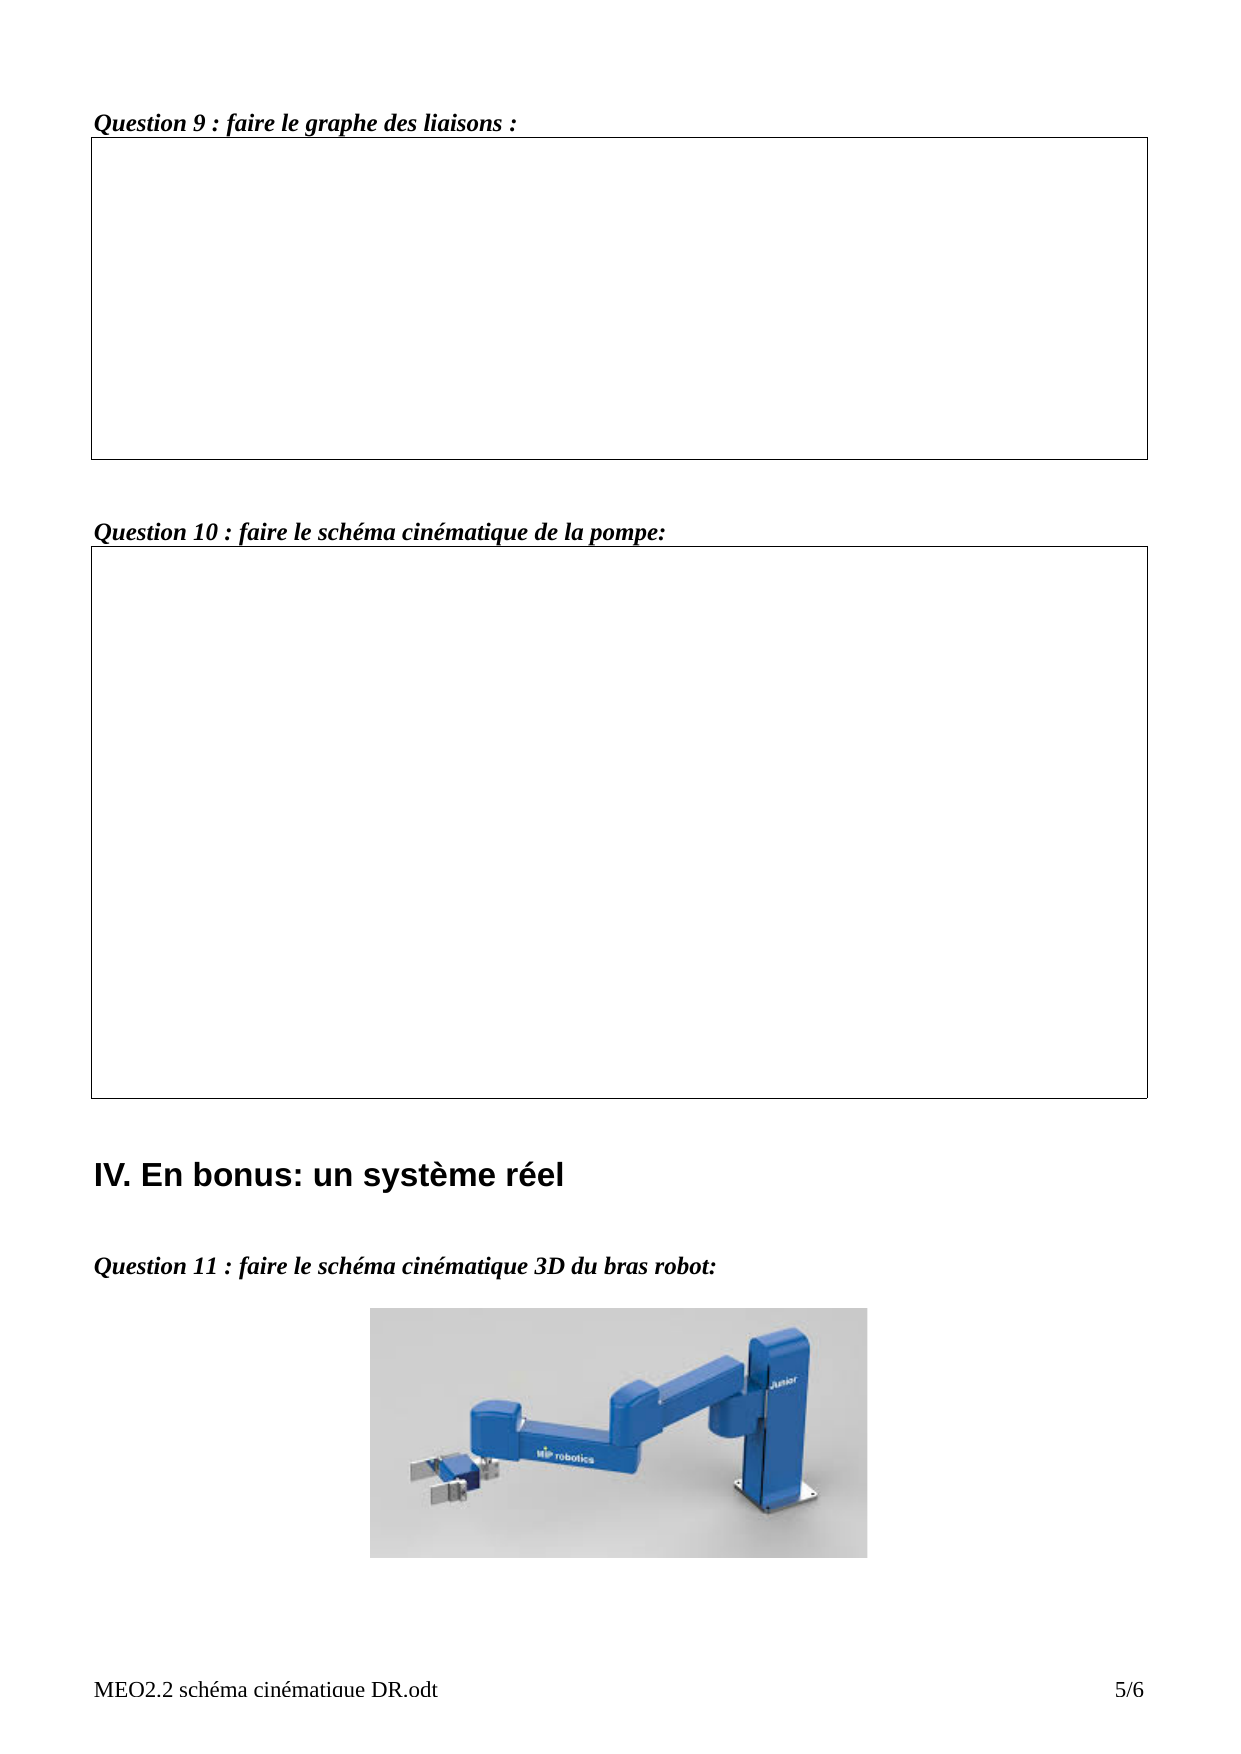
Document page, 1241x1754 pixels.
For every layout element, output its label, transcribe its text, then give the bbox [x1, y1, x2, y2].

picture [370, 1308, 868, 1558]
text Question 9 : faire le graphe des liaisons : [94, 108, 1144, 137]
text Question 10 : faire le schéma cinématique de la pompe: [94, 517, 1144, 546]
subtitle IV. En bonus: un système réel [94, 1156, 1144, 1194]
text Question 11 : faire le schéma cinématique 3D du bras robot: [94, 1251, 1144, 1280]
